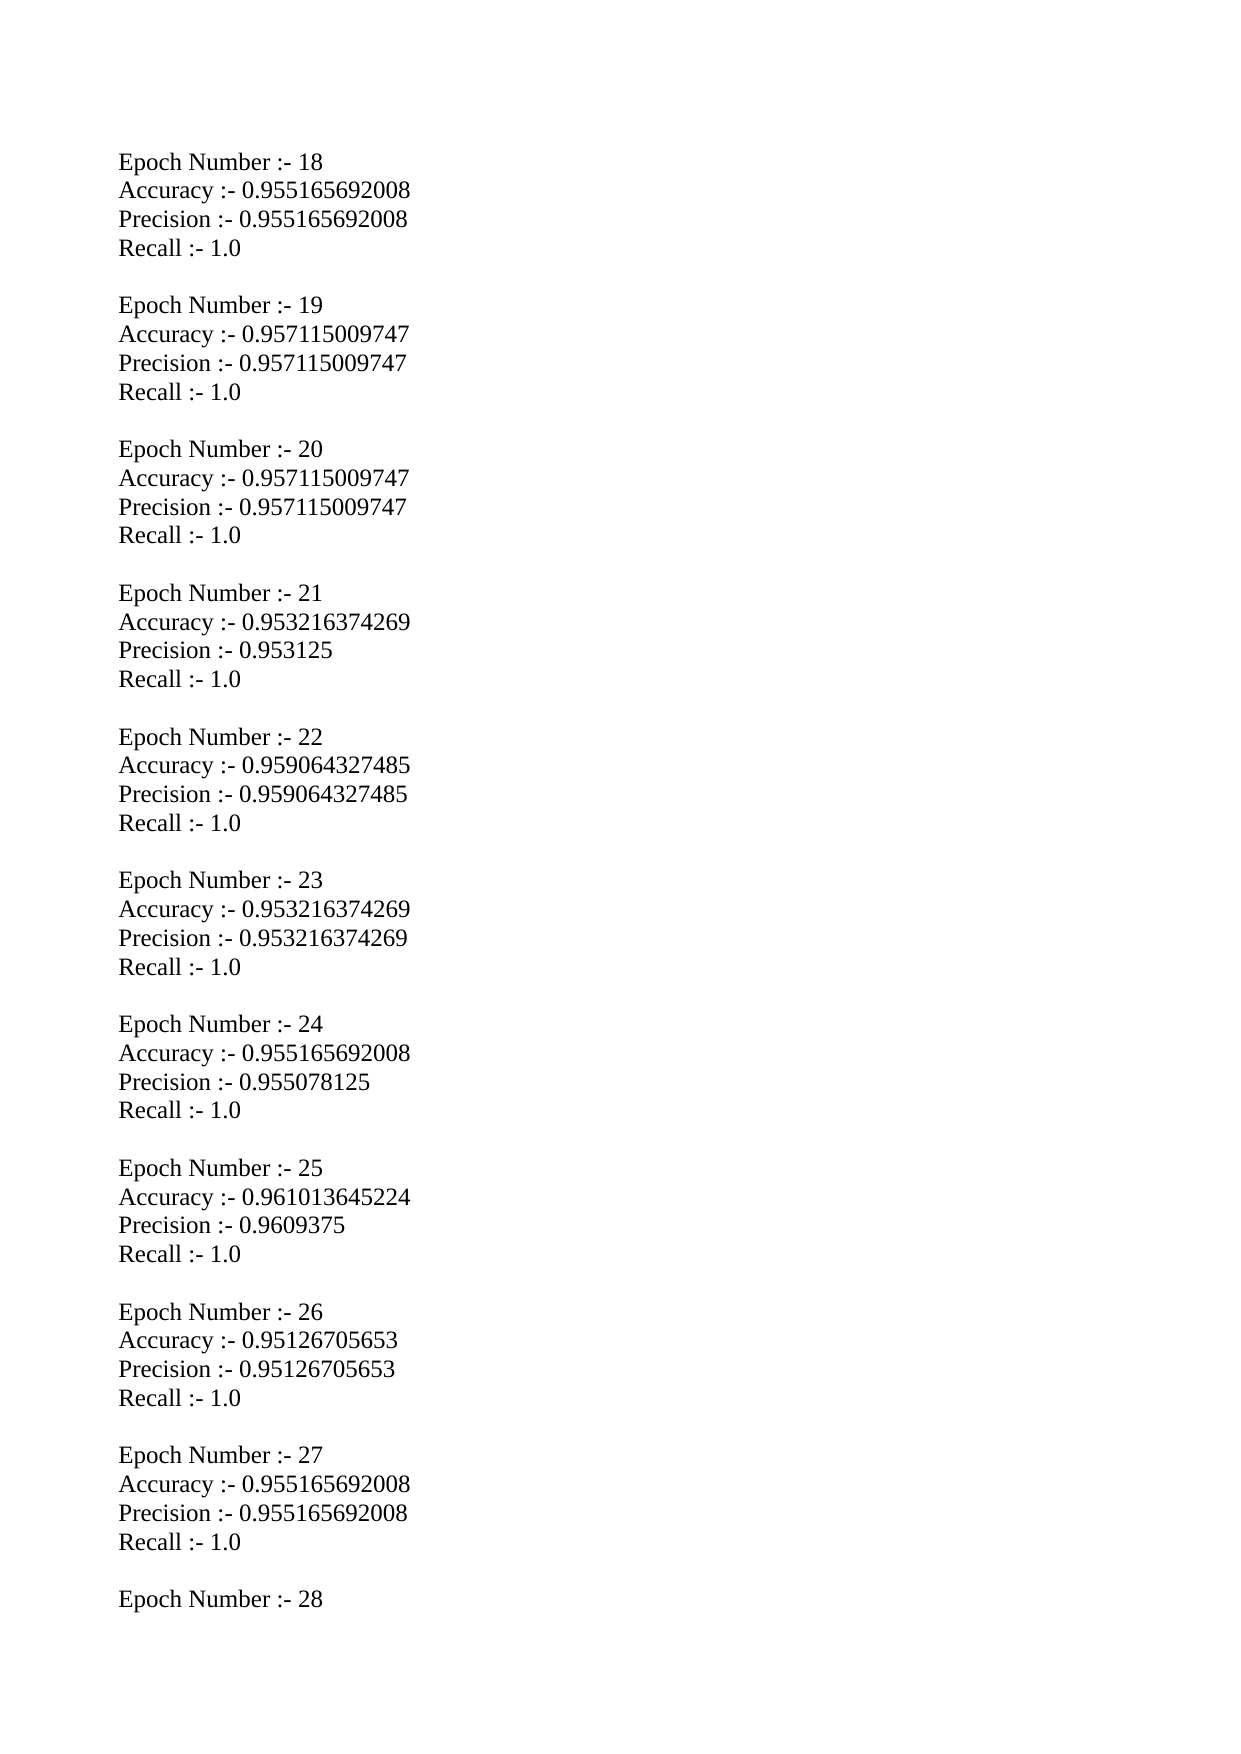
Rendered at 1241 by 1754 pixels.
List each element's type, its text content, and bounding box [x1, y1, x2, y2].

text Precision :- 0.955165692008 [118, 204, 1122, 233]
text Recall :- 1.0 [118, 808, 1122, 837]
text Recall :- 1.0 [118, 521, 1122, 549]
text Accuracy :- 0.955165692008 [118, 1038, 1122, 1067]
text Accuracy :- 0.961013645224 [118, 1182, 1122, 1211]
text Epoch Number :- 20 [118, 434, 1122, 463]
text Precision :- 0.959064327485 [118, 779, 1122, 808]
text Epoch Number :- 21 [118, 578, 1122, 607]
text Epoch Number :- 19 [118, 291, 1122, 319]
text Accuracy :- 0.95126705653 [118, 1326, 1122, 1354]
text Accuracy :- 0.955165692008 [118, 1469, 1122, 1498]
text Recall :- 1.0 [118, 664, 1122, 693]
text Recall :- 1.0 [118, 1096, 1122, 1124]
text Accuracy :- 0.959064327485 [118, 751, 1122, 779]
text Accuracy :- 0.957115009747 [118, 319, 1122, 348]
text Accuracy :- 0.955165692008 [118, 176, 1122, 204]
text Epoch Number :- 18 [118, 147, 1122, 176]
text Recall :- 1.0 [118, 233, 1122, 262]
text Precision :- 0.953216374269 [118, 923, 1122, 952]
text Precision :- 0.955078125 [118, 1067, 1122, 1096]
text Epoch Number :- 22 [118, 722, 1122, 751]
text Recall :- 1.0 [118, 377, 1122, 406]
text Recall :- 1.0 [118, 952, 1122, 981]
text Recall :- 1.0 [118, 1239, 1122, 1268]
text Accuracy :- 0.953216374269 [118, 894, 1122, 923]
text Epoch Number :- 26 [118, 1297, 1122, 1326]
text Precision :- 0.9609375 [118, 1211, 1122, 1239]
text Accuracy :- 0.957115009747 [118, 463, 1122, 492]
text Accuracy :- 0.953216374269 [118, 607, 1122, 636]
text Epoch Number :- 24 [118, 1009, 1122, 1038]
text Precision :- 0.957115009747 [118, 348, 1122, 377]
text Recall :- 1.0 [118, 1383, 1122, 1412]
text Precision :- 0.957115009747 [118, 492, 1122, 521]
text Precision :- 0.955165692008 [118, 1498, 1122, 1527]
text Recall :- 1.0 [118, 1527, 1122, 1556]
text Epoch Number :- 23 [118, 866, 1122, 894]
text Precision :- 0.95126705653 [118, 1354, 1122, 1383]
text Epoch Number :- 28 [118, 1584, 1122, 1613]
text Precision :- 0.953125 [118, 636, 1122, 664]
text Epoch Number :- 25 [118, 1153, 1122, 1182]
text Epoch Number :- 27 [118, 1441, 1122, 1469]
